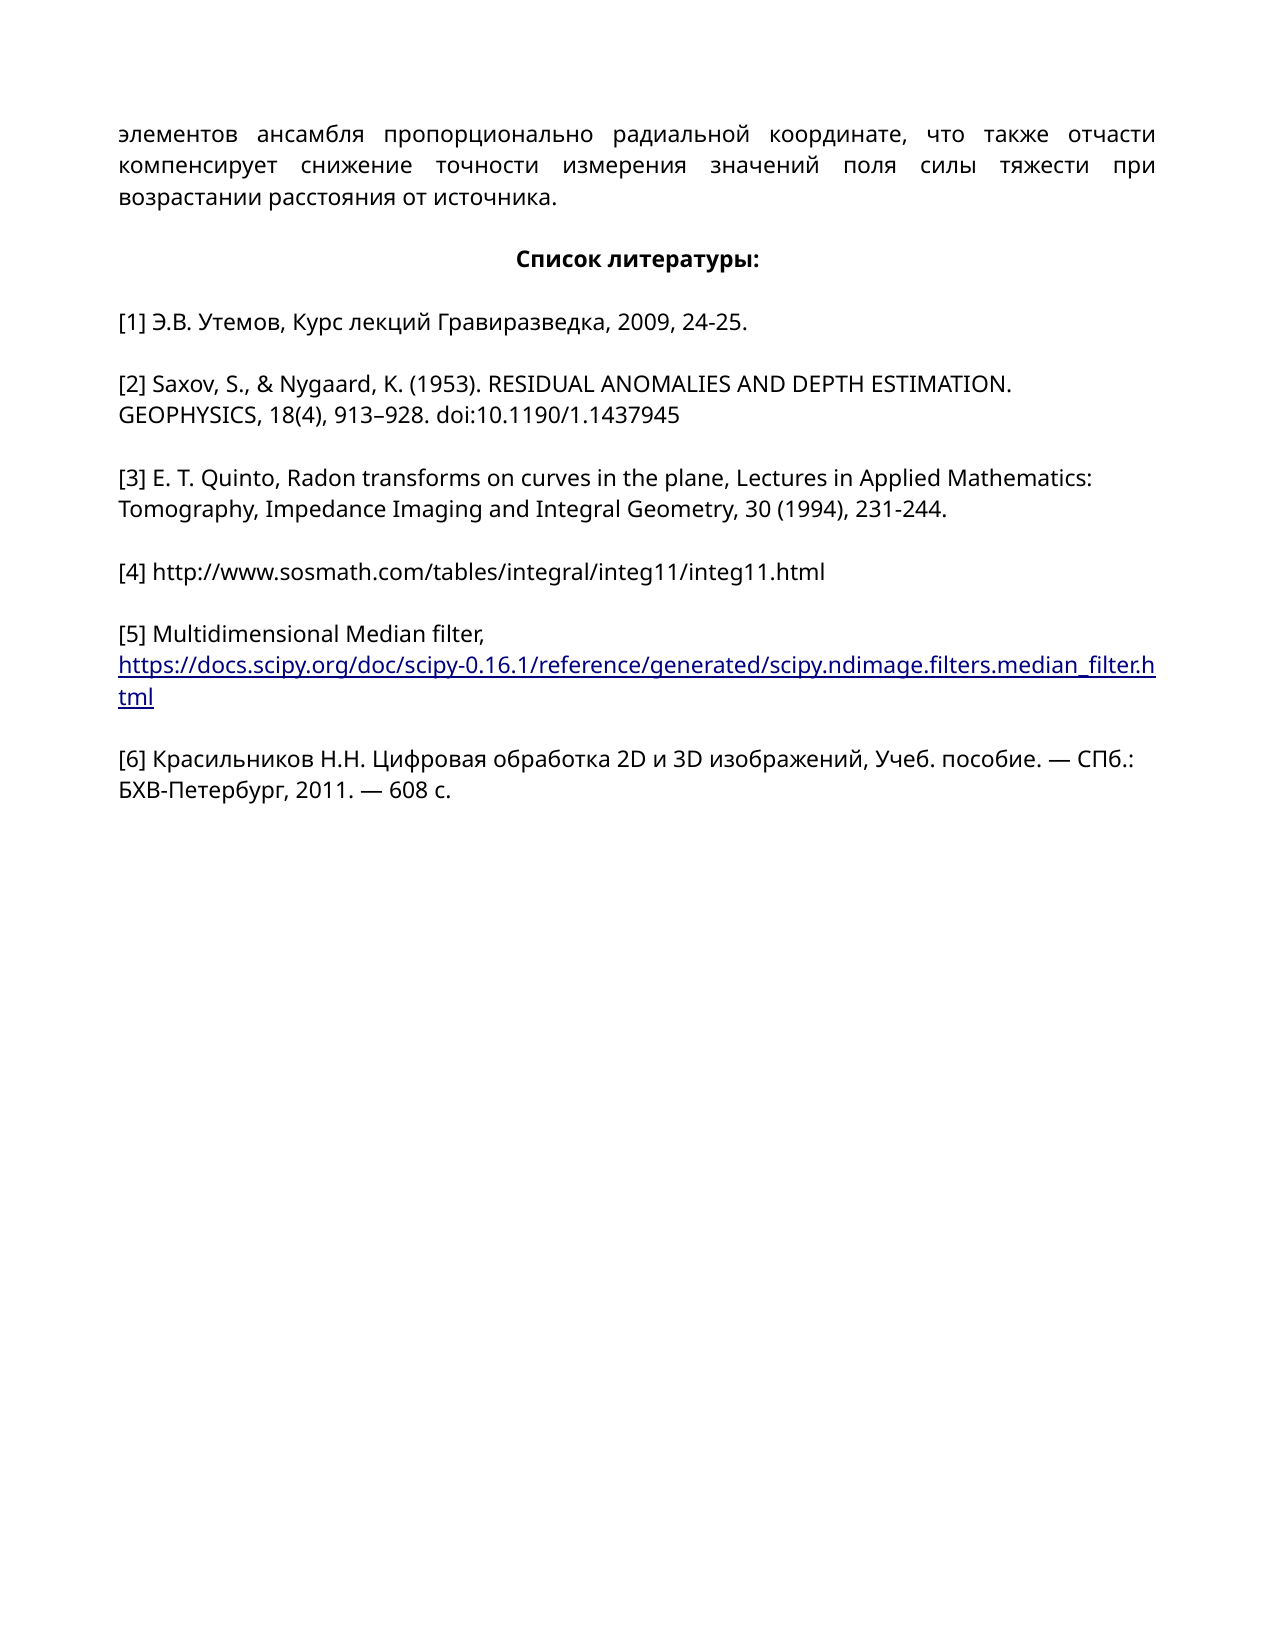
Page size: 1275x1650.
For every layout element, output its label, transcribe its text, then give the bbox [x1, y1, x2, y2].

text [1] Э.В. Утемов, Курс лекций Гравиразведка, 2009, 24-25. [118, 306, 1157, 337]
text [3] E. T. Quinto, Radon transforms on curves in the plane, Lectures in Applied Mathematics: Tomography, Impedance Imaging and Integral Geometry, 30 (1994), 231-244. [118, 462, 1157, 524]
text [5] Multidimensional Median filter, https://docs.scipy.org/doc/scipy-0.16.1/reference/generated/scipy.ndimage.filters.median_filter.html [118, 618, 1157, 712]
text [6] Красильников Н.Н. Цифровая обработка 2D и 3D изображений, Учеб. пособие. — СПб.: БХВ-Петербург, 2011. — 608 с. [118, 743, 1157, 806]
text Список литературы: [118, 243, 1157, 274]
text [4] http://www.sosmath.com/tables/integral/integ11/integ11.html [118, 556, 1157, 587]
text [2] Saxov, S., & Nygaard, K. (1953). RESIDUAL ANOMALIES AND DEPTH ESTIMATION. GEOPHYSICS, 18(4), 913–928. doi:10.1190/1.1437945 [118, 368, 1157, 431]
text элементов ансамбля пропорционально радиальной координате, что также отчасти компенсирует снижение точности измерения значений поля силы тяжести при возрастании расстояния от источника. [118, 118, 1157, 212]
